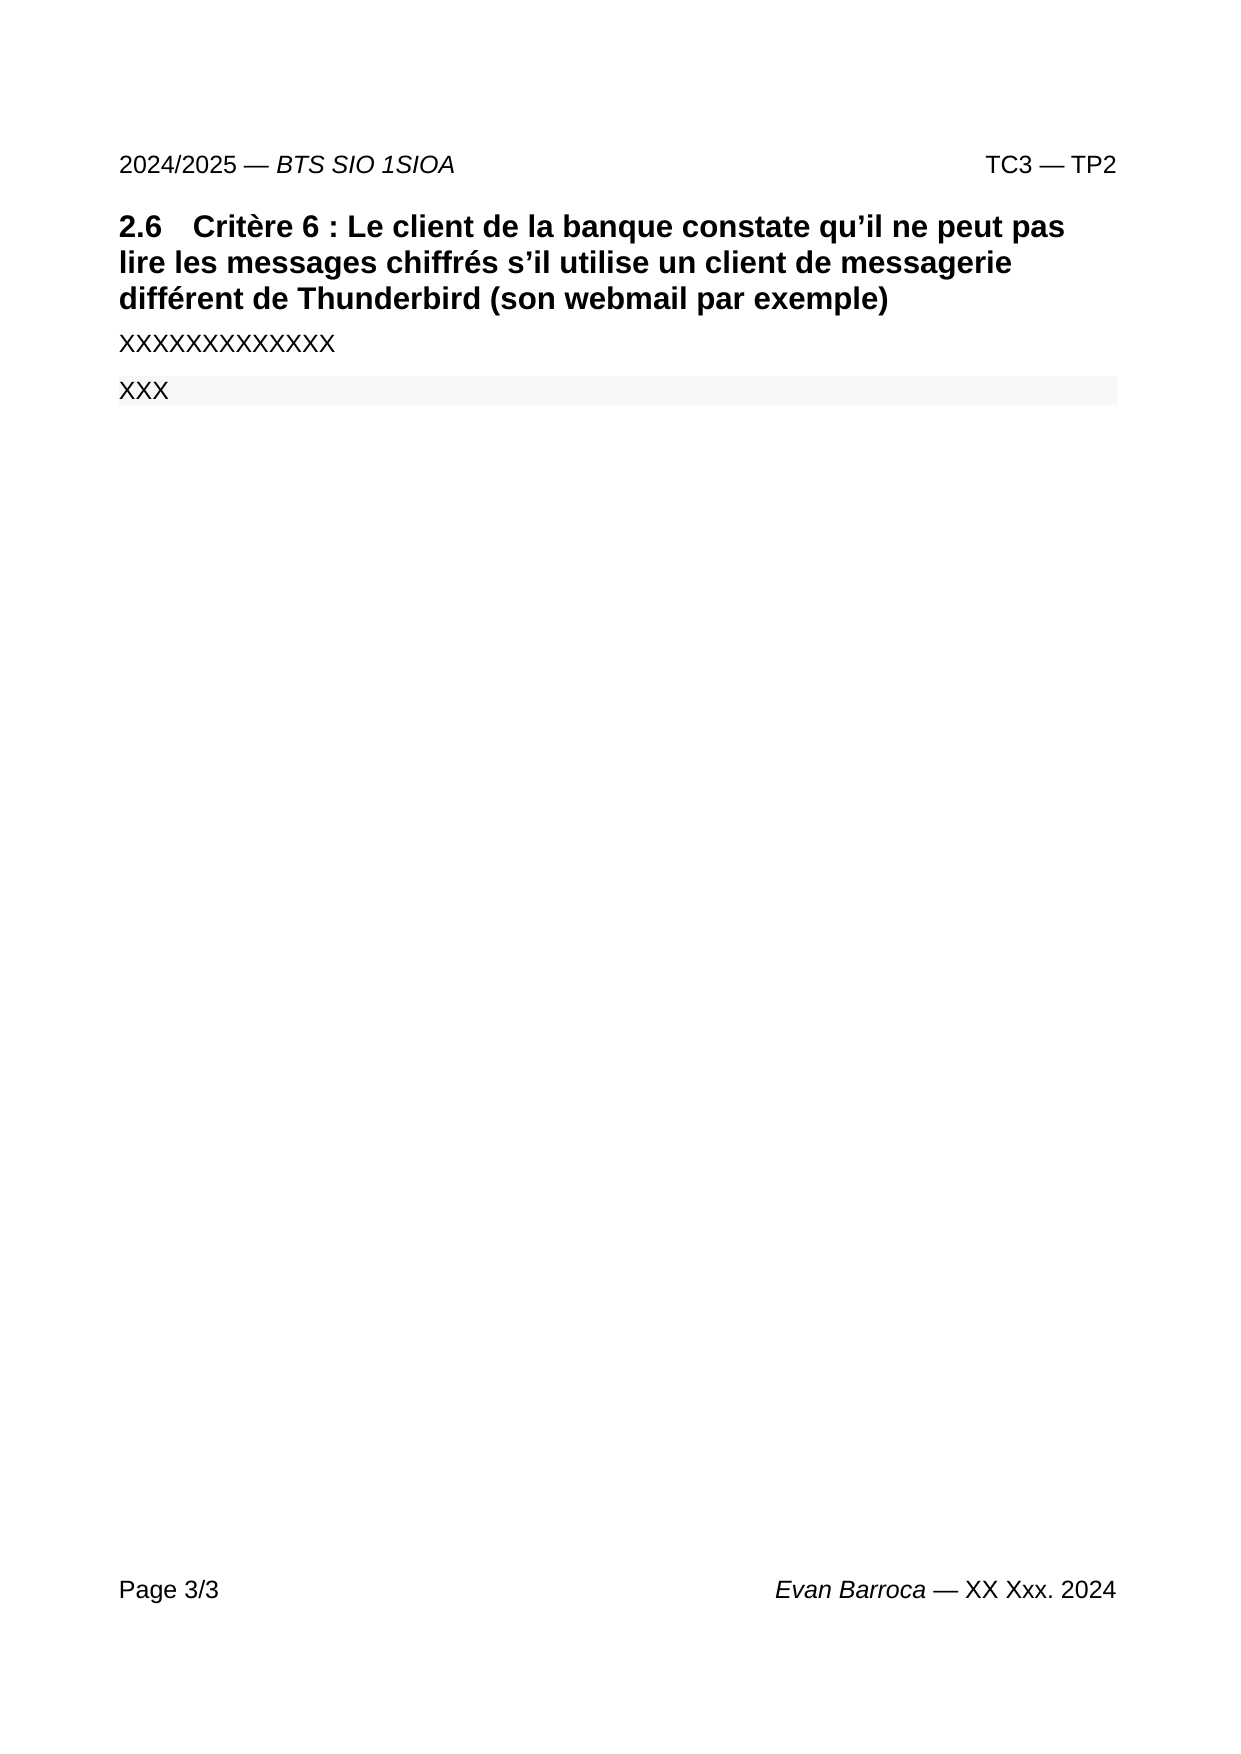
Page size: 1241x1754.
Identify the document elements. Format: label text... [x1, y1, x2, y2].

text XXX [119, 376, 1117, 405]
subtitle Critère 6 : Le client de la banque constate qu’il ne peut pas lire les messages chiffrés s’il utilise un client de messagerie différent de Thunderbird (son webmail par exemple) [119, 208, 1117, 316]
text XXXXXXXXXXXXX [119, 328, 1117, 357]
